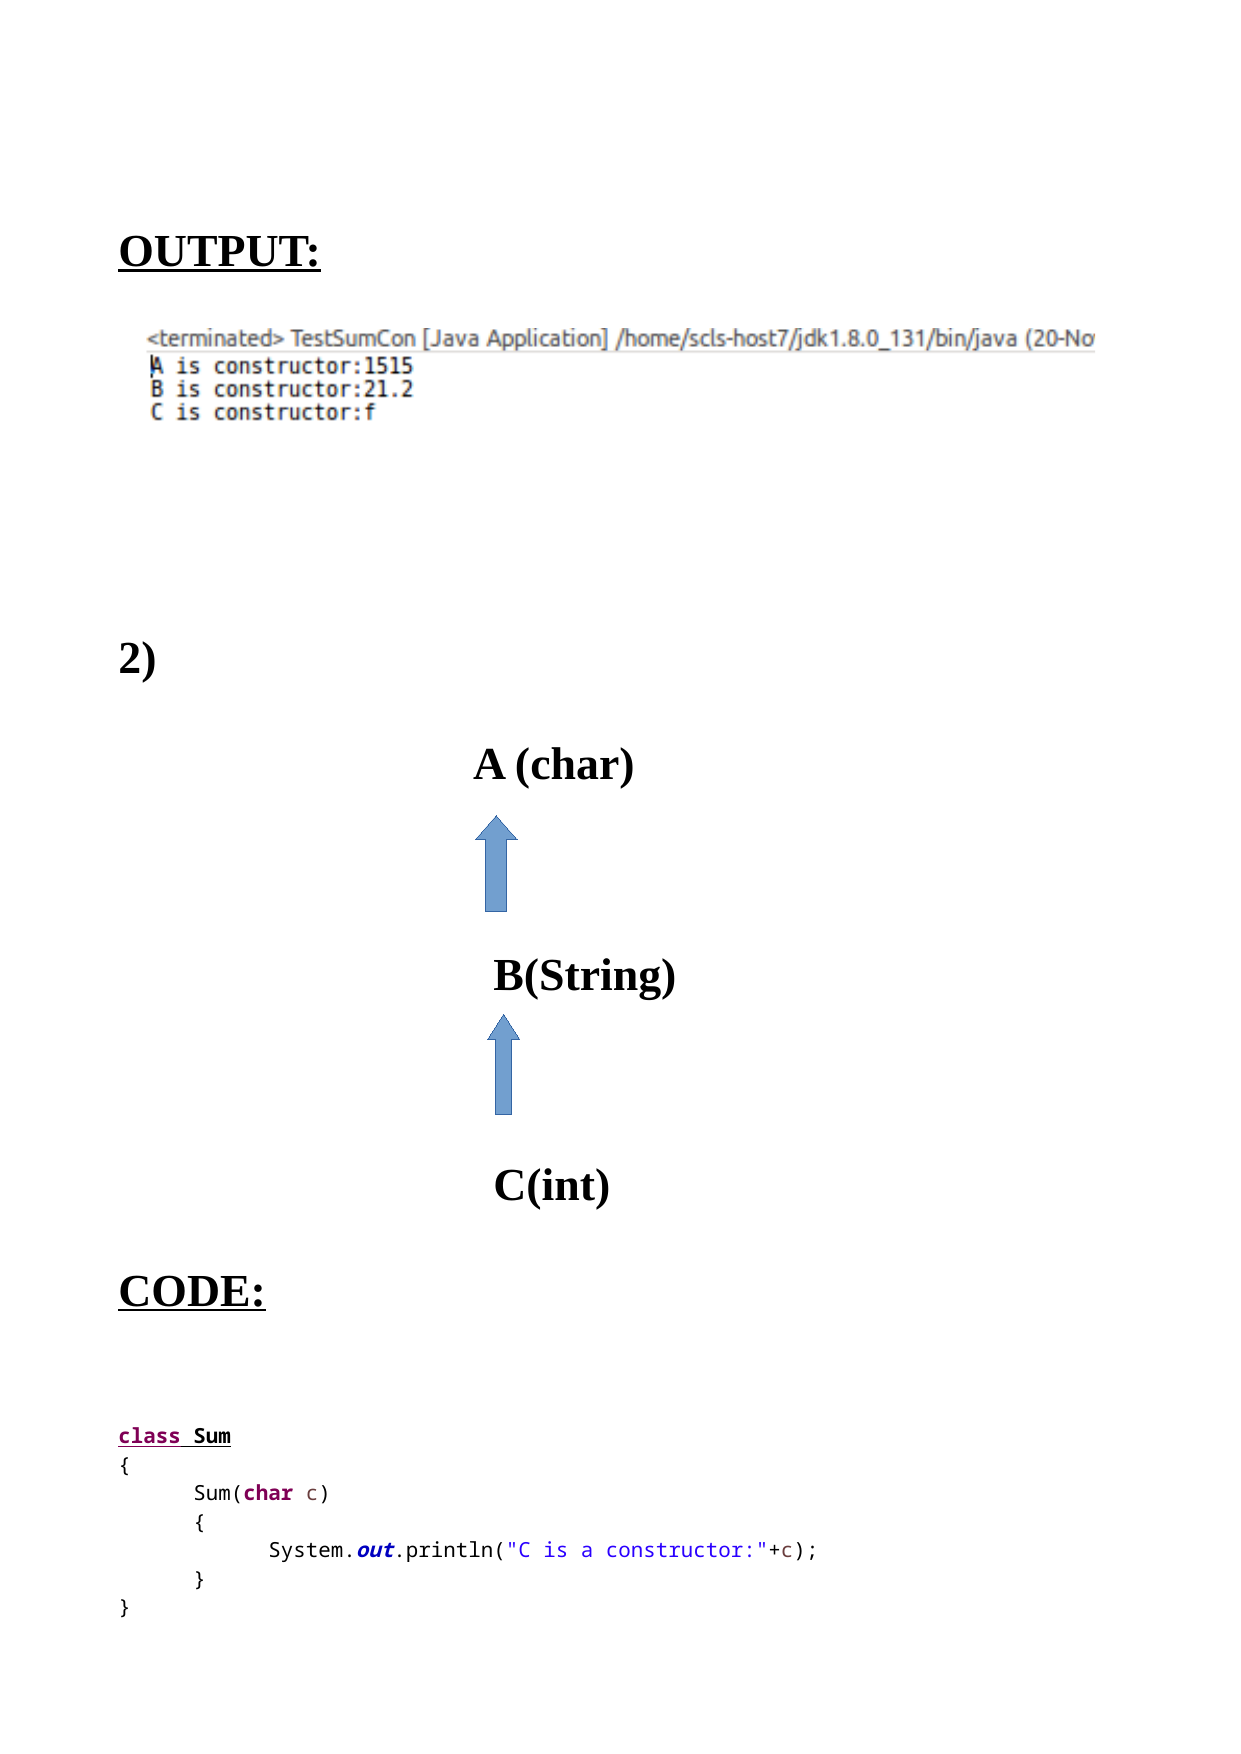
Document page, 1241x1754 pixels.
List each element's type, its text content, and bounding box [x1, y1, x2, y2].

text Sum(char c) [118, 1478, 1122, 1507]
text { [118, 1507, 1122, 1535]
text } [118, 1592, 1122, 1621]
text } [118, 1564, 1122, 1592]
text 2) [118, 631, 1122, 683]
text B(String) [118, 947, 1122, 1000]
text OUTPUT: [118, 223, 1122, 276]
text System.out.println("C is a constructor:"+c); [118, 1535, 1122, 1564]
picture [145, 328, 1096, 473]
text { [118, 1450, 1122, 1478]
text class Sum [118, 1421, 1122, 1450]
text C(int) [118, 1158, 1122, 1211]
text CODE: [118, 1263, 1122, 1316]
text A (char) [118, 736, 1122, 789]
